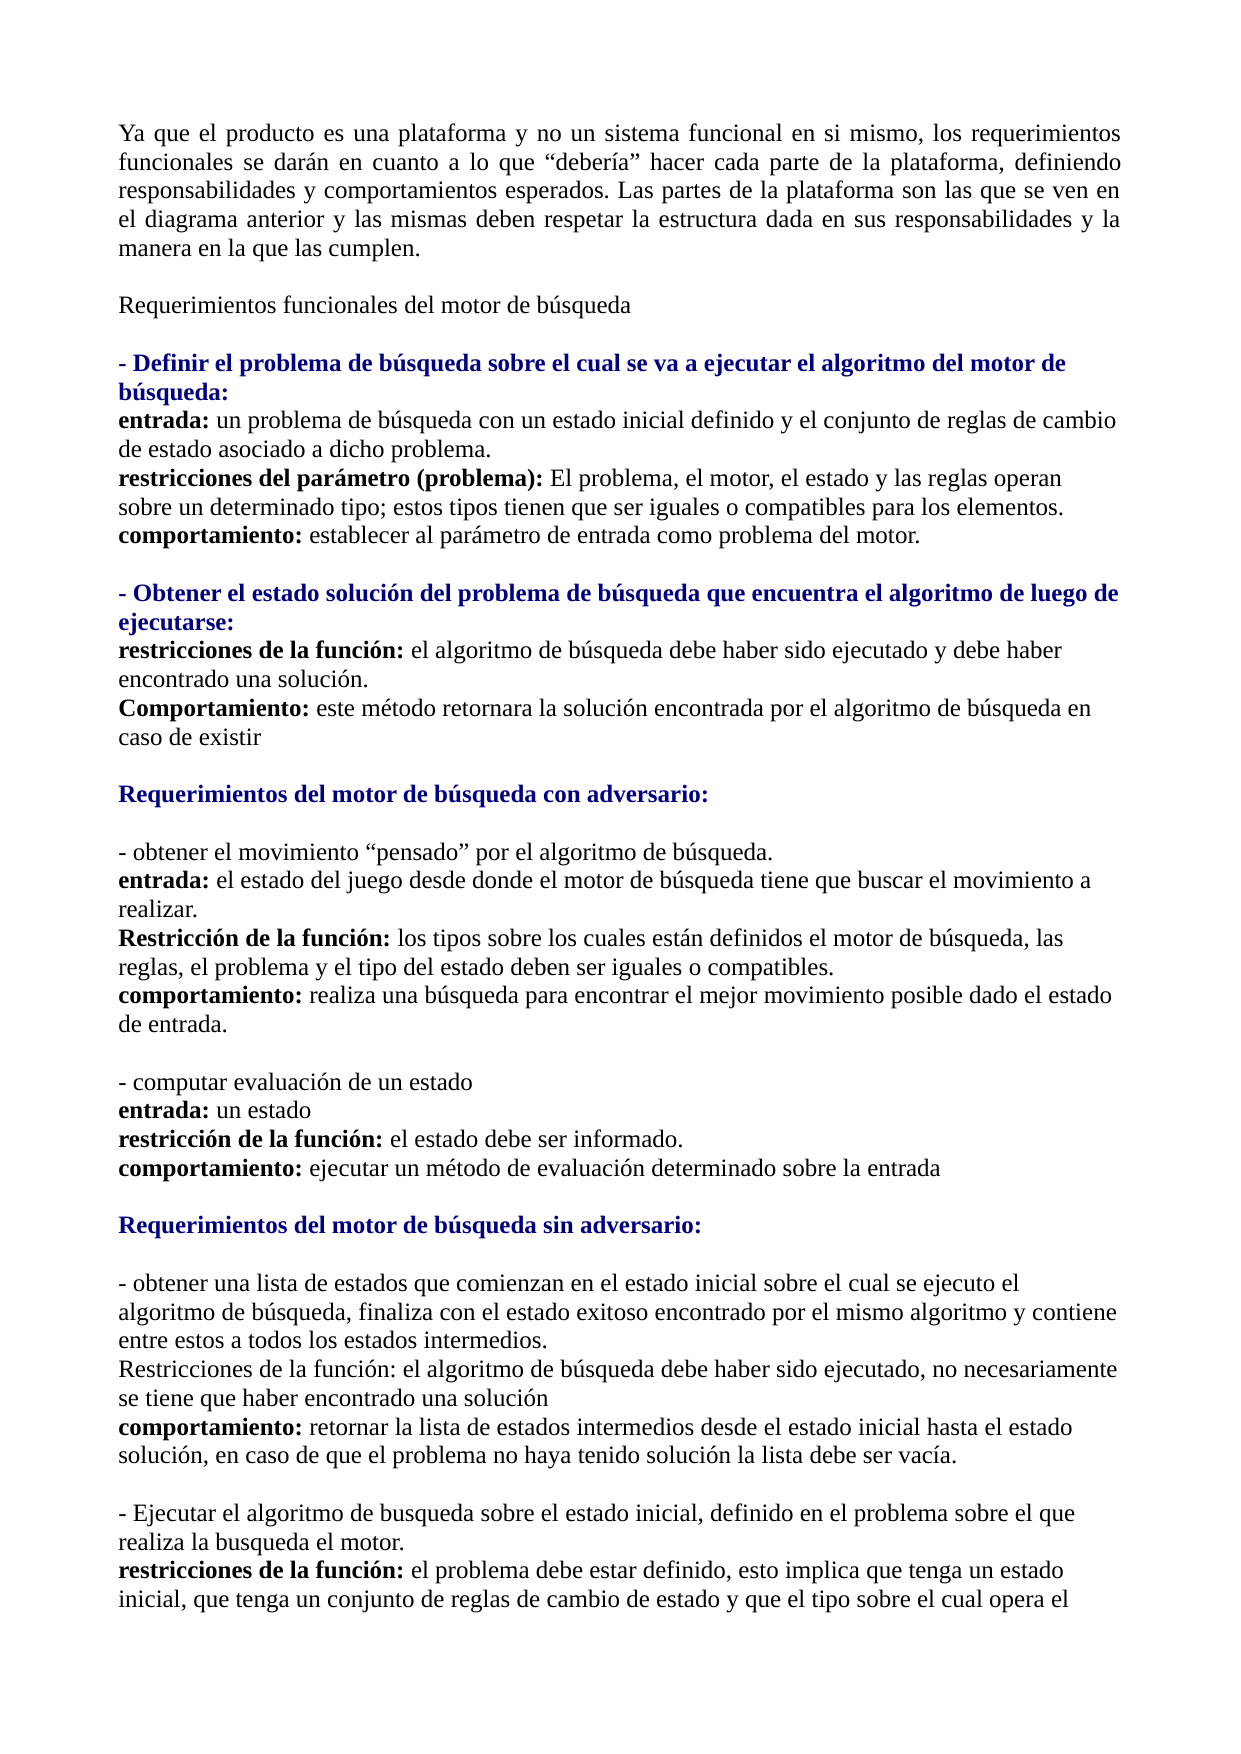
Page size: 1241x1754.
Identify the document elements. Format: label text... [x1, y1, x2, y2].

text - obtener el movimiento “pensado” por el algoritmo de búsqueda. [118, 837, 1122, 866]
text Restricciones de la función: el algoritmo de búsqueda debe haber sido ejecutado, no necesariamente se tiene que haber encontrado una solución [118, 1354, 1122, 1412]
text comportamiento: realiza una búsqueda para encontrar el mejor movimiento posible dado el estado de entrada. [118, 981, 1122, 1038]
text - Definir el problema de búsqueda sobre el cual se va a ejecutar el algoritmo del motor de búsqueda: [118, 348, 1122, 406]
text comportamiento: retornar la lista de estados intermedios desde el estado inicial hasta el estado solución, en caso de que el problema no haya tenido solución la lista debe ser vacía. [118, 1412, 1122, 1469]
text - computar evaluación de un estado [118, 1067, 1122, 1096]
text restricciones de la función: el algoritmo de búsqueda debe haber sido ejecutado y debe haber encontrado una solución. [118, 636, 1122, 693]
text comportamiento: establecer al parámetro de entrada como problema del motor. [118, 521, 1122, 549]
text restricción de la función: el estado debe ser informado. [118, 1124, 1122, 1153]
text entrada: un problema de búsqueda con un estado inicial definido y el conjunto de reglas de cambio de estado asociado a dicho problema. [118, 406, 1122, 463]
text entrada: un estado [118, 1096, 1122, 1124]
text Requerimientos del motor de búsqueda con adversario: [118, 779, 1122, 808]
text - Ejecutar el algoritmo de busqueda sobre el estado inicial, definido en el problema sobre el que realiza la busqueda el motor. [118, 1498, 1122, 1556]
text Requerimientos funcionales del motor de búsqueda [118, 291, 1122, 319]
text - obtener una lista de estados que comienzan en el estado inicial sobre el cual se ejecuto el algoritmo de búsqueda, finaliza con el estado exitoso encontrado por el mismo algoritmo y contiene entre estos a todos los estados intermedios. [118, 1268, 1122, 1354]
text restricciones de la función: el problema debe estar definido, esto implica que tenga un estado inicial, que tenga un conjunto de reglas de cambio de estado y que el tipo sobre el cual opera el [118, 1556, 1122, 1613]
text restricciones del parámetro (problema): El problema, el motor, el estado y las reglas operan sobre un determinado tipo; estos tipos tienen que ser iguales o compatibles para los elementos. [118, 463, 1122, 521]
text comportamiento: ejecutar un método de evaluación determinado sobre la entrada [118, 1153, 1122, 1182]
text Ya que el producto es una plataforma y no un sistema funcional en si mismo, los requerimientos funcionales se darán en cuanto a lo que “debería” hacer cada parte de la plataforma, definiendo responsabilidades y comportamientos esperados. Las partes de la plataforma son las que se ven en el diagrama anterior y las mismas deben respetar la estructura dada en sus responsabilidades y la manera en la que las cumplen. [118, 118, 1122, 262]
text entrada: el estado del juego desde donde el motor de búsqueda tiene que buscar el movimiento a realizar. [118, 866, 1122, 923]
text Comportamiento: este método retornara la solución encontrada por el algoritmo de búsqueda en caso de existir [118, 693, 1122, 751]
text Restricción de la función: los tipos sobre los cuales están definidos el motor de búsqueda, las reglas, el problema y el tipo del estado deben ser iguales o compatibles. [118, 923, 1122, 981]
text Requerimientos del motor de búsqueda sin adversario: [118, 1211, 1122, 1239]
text - Obtener el estado solución del problema de búsqueda que encuentra el algoritmo de luego de ejecutarse: [118, 578, 1122, 636]
